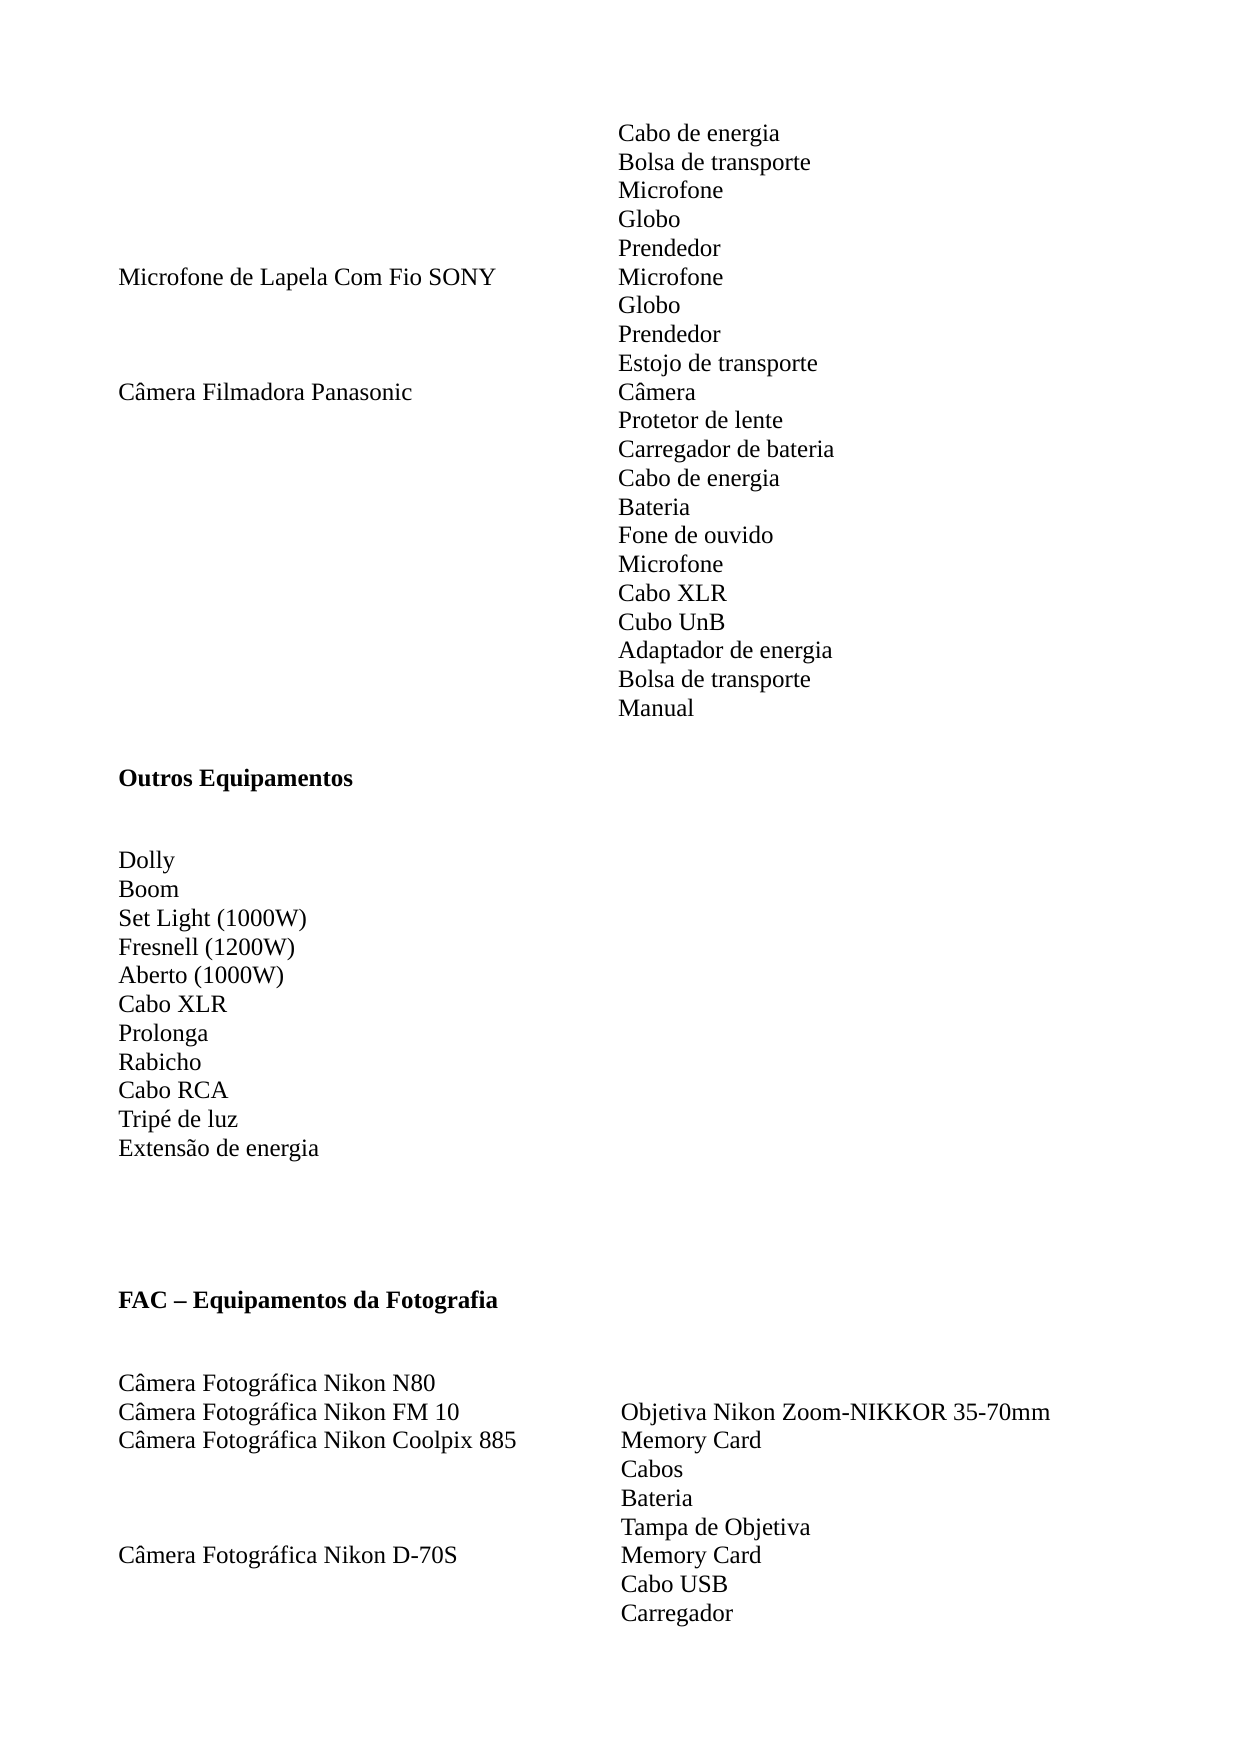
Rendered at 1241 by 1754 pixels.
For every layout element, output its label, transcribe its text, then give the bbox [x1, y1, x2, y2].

table_header Câmera Fotográfica Nikon N80 [118, 1368, 621, 1397]
table_cell Set Light (1000W) [118, 903, 1122, 932]
table_cell Câmera Protetor de lente Carregador de bateria Cabo de energia Bateria Fone de ouvido Microfone Cabo XLR Cubo UnB Adaptador de energia Bolsa de transporte Manual [618, 377, 1122, 722]
table_cell Boom [118, 874, 1122, 903]
table_header Dolly [118, 846, 1122, 874]
table_cell Prolonga [118, 1018, 1122, 1047]
table_cell Microfone Globo Prendedor Estojo de transporte [618, 262, 1122, 377]
table_cell Câmera Fotográfica Nikon D-70S [118, 1541, 621, 1627]
table_cell Memory Card Cabo USB Carregador [621, 1541, 1122, 1627]
table_cell Rabicho [118, 1047, 1122, 1076]
table_cell Memory Card Cabos Bateria Tampa de Objetiva [621, 1426, 1122, 1541]
table_cell Cabo de energia Bolsa de transporte Microfone Globo Prendedor [618, 118, 1122, 262]
table_cell Cabo RCA [118, 1076, 1122, 1104]
table_cell Cabo XLR [118, 989, 1122, 1018]
table_cell Câmera Fotográfica Nikon FM 10 [118, 1397, 621, 1426]
table_cell Câmera Filmadora Panasonic [118, 377, 618, 722]
text Outros Equipamentos [118, 763, 1122, 792]
text FAC – Equipamentos da Fotografia [118, 1286, 1122, 1314]
table_cell Microfone de Lapela Com Fio SONY [118, 262, 618, 377]
table_cell Fresnell (1200W) [118, 932, 1122, 961]
table_cell [118, 118, 618, 262]
table_cell Câmera Fotográfica Nikon Coolpix 885 [118, 1426, 621, 1541]
table_cell Aberto (1000W) [118, 961, 1122, 989]
table_header [621, 1368, 1122, 1397]
table_cell Objetiva Nikon Zoom-NIKKOR 35-70mm [621, 1397, 1122, 1426]
table_cell Extensão de energia [118, 1133, 1122, 1162]
table_cell Tripé de luz [118, 1104, 1122, 1133]
